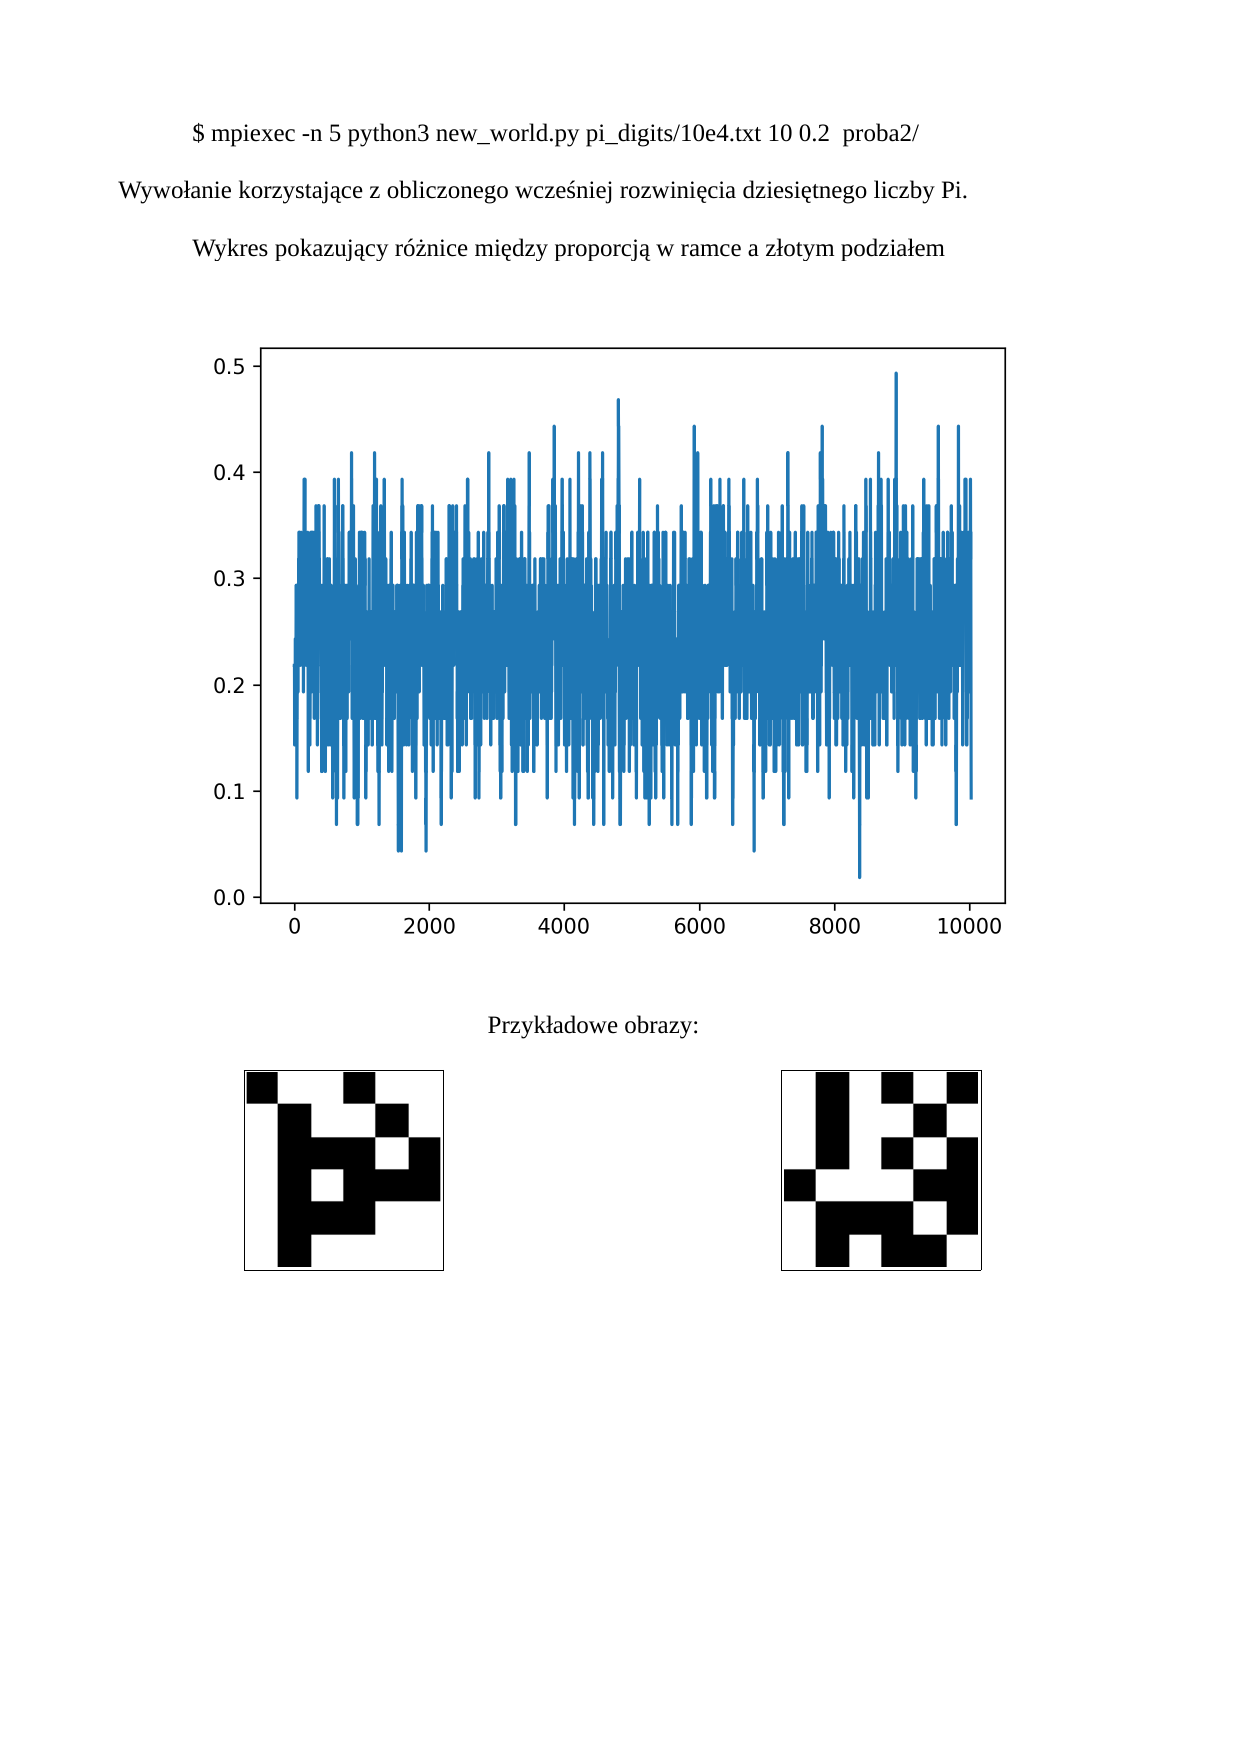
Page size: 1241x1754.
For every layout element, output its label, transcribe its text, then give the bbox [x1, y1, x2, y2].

text Wywołanie korzystające z obliczonego wcześniej rozwinięcia dziesiętnego liczby Pi. [118, 176, 1122, 204]
picture [784, 1072, 978, 1267]
picture [246, 1072, 441, 1267]
text [245, 1071, 443, 1270]
text Przykładowe obrazy: [118, 1011, 1122, 1039]
text [782, 1071, 981, 1270]
picture [140, 261, 1100, 982]
text Wykres pokazujący różnice między proporcją w ramce a złotym podziałem [118, 233, 1122, 262]
text $ mpiexec -n 5 python3 new_world.py pi_digits/10e4.txt 10 0.2 proba2/ [118, 118, 1122, 147]
